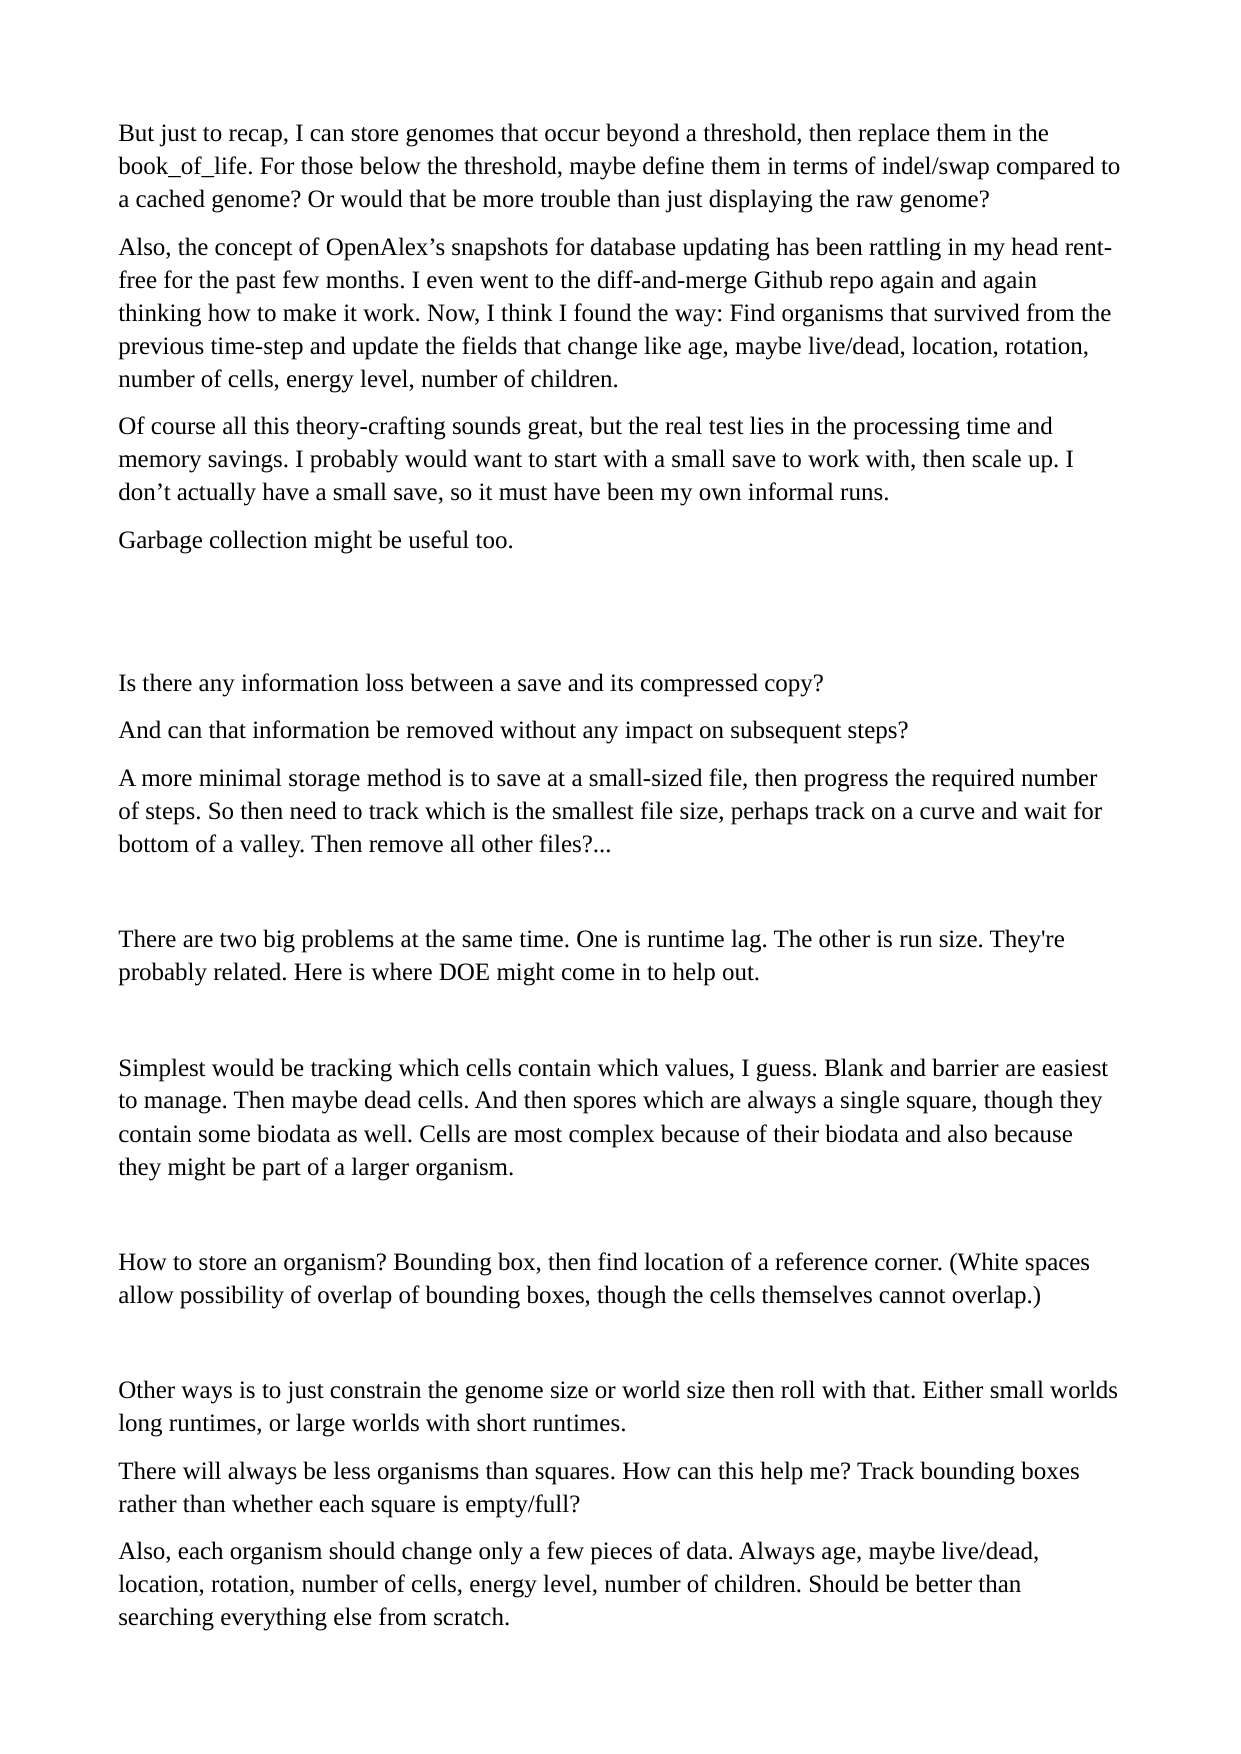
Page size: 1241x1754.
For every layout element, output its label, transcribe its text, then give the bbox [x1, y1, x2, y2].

text A more minimal storage method is to save at a small-sized file, then progress the required number of steps. So then need to track which is the smallest file size, perhaps track on a curve and wait for bottom of a valley. Then remove all other files?... [118, 763, 1122, 858]
text There will always be less organisms than squares. How can this help me? Track bounding boxes rather than whether each square is empty/full? [118, 1456, 1122, 1517]
text Is there any information loss between a save and its compressed copy? [118, 668, 1122, 697]
text There are two big problems at the same time. One is runtime lag. The other is run size. They're probably related. Here is where DOE might come in to help out. [118, 924, 1122, 986]
text Simplest would be tracking which cells contain which values, I guess. Blank and barrier are easiest to manage. Then maybe dead cells. And then spores which are always a single square, though they contain some biodata as well. Cells are most complex because of their biodata and also because they might be part of a larger organism. [118, 1053, 1122, 1180]
text Also, each organism should change only a few pieces of data. Always age, maybe live/dead, location, rotation, number of cells, energy level, number of children. Should be better than searching everything else from scratch. [118, 1536, 1122, 1631]
text Also, the concept of OpenAlex’s snapshots for database updating has been rattling in my head rent-free for the past few months. I even went to the diff-and-merge Github repo again and again thinking how to make it work. Now, I think I found the way: Find organisms that survived from the previous time-step and update the fields that change like age, maybe live/dead, location, rotation, number of cells, energy level, number of children. [118, 232, 1122, 393]
text Of course all this theory-crafting sounds great, but the real test lies in the processing time and memory savings. I probably would want to start with a small save to work with, then scale up. I don’t actually have a small save, so it must have been my own informal runs. [118, 411, 1122, 506]
text But just to recap, I can store genomes that occur beyond a threshold, then replace them in the book_of_life. For those below the threshold, maybe define them in terms of indel/swap compared to a cached genome? Or would that be more trouble than just displaying the raw genome? [118, 118, 1122, 213]
text Other ways is to just constrain the genome size or world size then roll with that. Either small worlds long runtimes, or large worlds with short runtimes. [118, 1375, 1122, 1437]
text How to store an organism? Bounding box, then find location of a reference corner. (White spaces allow possibility of overlap of bounding boxes, though the cells themselves cannot overlap.) [118, 1247, 1122, 1309]
text Garbage collection might be useful too. [118, 525, 1122, 554]
text And can that information be removed without any impact on subsequent steps? [118, 716, 1122, 744]
